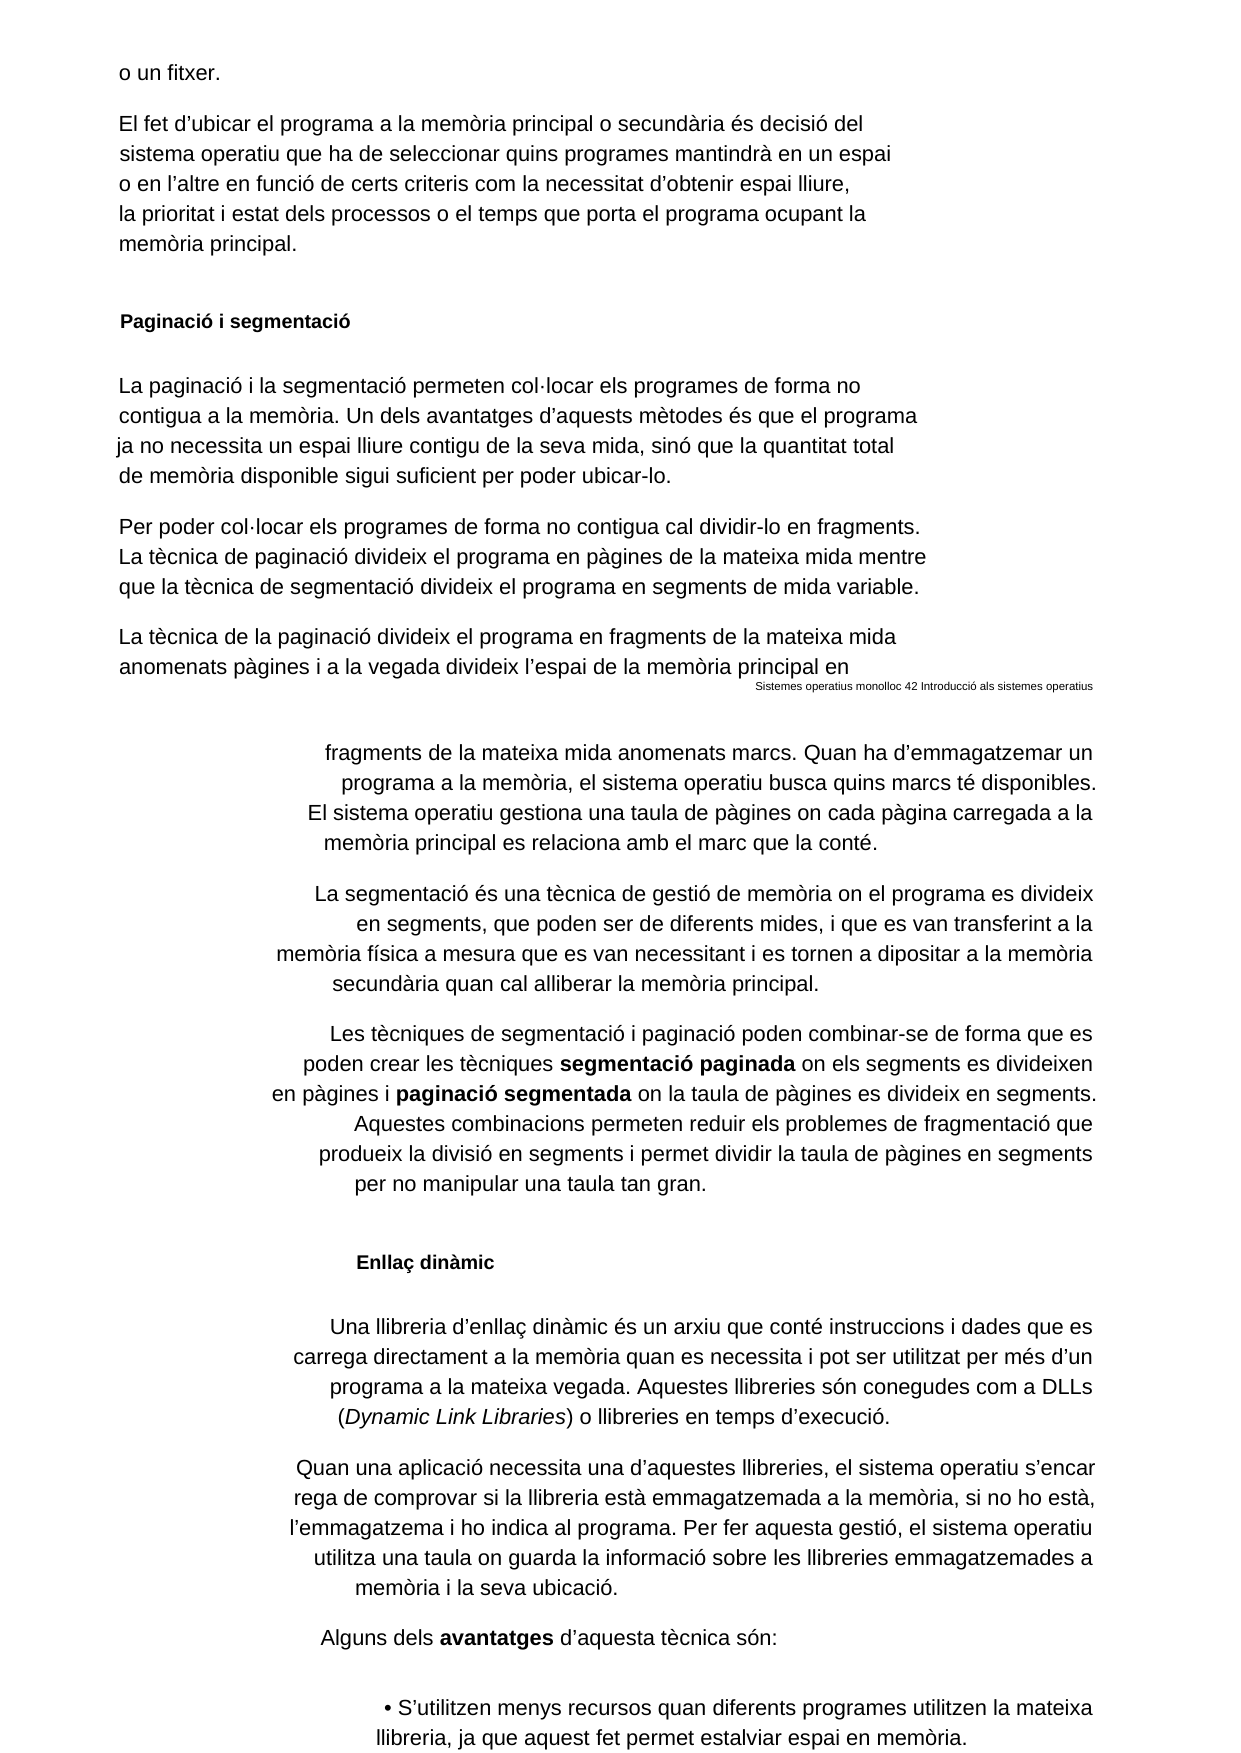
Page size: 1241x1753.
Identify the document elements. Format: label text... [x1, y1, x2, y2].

text Enllaç dinàmic [356, 1251, 1122, 1274]
text ja no necessita un espai lliure contigu de la seva mida, sinó que la quantitat total [116, 433, 1122, 458]
text l’emmagatzema i ho indica al programa. Per fer aquesta gestió, el sistema operatiu [0, 1515, 1093, 1540]
text llibreria, ja que aquest fet permet estalviar espai en memòria. [0, 1724, 968, 1750]
text poden crear les tècniques segmentació paginada on els segments es divideixen [0, 1051, 1093, 1077]
text La segmentació és una tècnica de gestió de memòria on el programa es divideix [0, 881, 1094, 906]
text La tècnica de la paginació divideix el programa en fragments de la mateixa mida [118, 624, 1122, 649]
text Quan una aplicació necessita una d’aquestes llibreries, el sistema operatiu s’encar [0, 1455, 1096, 1480]
text Les tècniques de segmentació i paginació poden combinar-se de forma que es [0, 1021, 1093, 1047]
text memòria principal. [118, 230, 1122, 256]
text memòria física a mesura que es van necessitant i es tornen a dipositar a la memòria [0, 941, 1093, 966]
text memòria principal es relaciona amb el marc que la conté. [0, 830, 878, 856]
text Una llibreria d’enllaç dinàmic és un arxiu que conté instruccions i dades que es [0, 1314, 1093, 1339]
text Per poder col·locar els programes de forma no contigua cal dividir-lo en fragments. [118, 514, 1122, 539]
text (Dynamic Link Libraries) o llibreries en temps d’execució. [0, 1404, 891, 1429]
text la prioritat i estat dels processos o el temps que porta el programa ocupant la [118, 200, 1122, 226]
text produeix la divisió en segments i permet dividir la taula de pàgines en segments [0, 1141, 1093, 1167]
text anomenats pàgines i a la vegada divideix l’espai de la memòria principal en [119, 654, 1122, 679]
text La tècnica de paginació divideix el programa en pàgines de la mateixa mida mentre [118, 544, 1122, 569]
text en pàgines i paginació segmentada on la taula de pàgines es divideix en segments. [0, 1081, 1097, 1107]
text contigua a la memòria. Un dels avantatges d’aquests mètodes és que el programa [119, 403, 1122, 428]
text carrega directament a la memòria quan es necessita i pot ser utilitzat per més d’un [0, 1344, 1093, 1369]
text Alguns dels avantatges d’aquesta tècnica són: [0, 1625, 777, 1650]
text El sistema operatiu gestiona una taula de pàgines on cada pàgina carregada a la [0, 800, 1093, 826]
text memòria i la seva ubicació. [355, 1575, 1122, 1600]
text de memòria disponible sigui suficient per poder ubicar-lo. [119, 463, 1122, 488]
text programa a la mateixa vegada. Aquestes llibreries són conegudes com a DLLs [0, 1374, 1093, 1399]
text o en l’altre en funció de certs criteris com la necessitat d’obtenir espai lliure, [119, 170, 1122, 196]
text Sistemes operatius monolloc 42 Introducció als sistemes operatius [0, 679, 1093, 693]
text que la tècnica de segmentació divideix el programa en segments de mida variable. [119, 574, 1122, 599]
text sistema operatiu que ha de seleccionar quins programes mantindrà en un espai [119, 140, 1122, 166]
text fragments de la mateixa mida anomenats marcs. Quan ha d’emmagatzemar un [0, 740, 1093, 766]
text secundària quan cal alliberar la memòria principal. [0, 971, 820, 996]
text utilitza una taula on guarda la informació sobre les llibreries emmagatzemades a [0, 1545, 1093, 1570]
text en segments, que poden ser de diferents mides, i que es van transferint a la [0, 911, 1093, 936]
text Paginació i segmentació [120, 310, 1122, 333]
text • S’utilitzen menys recursos quan diferents programes utilitzen la mateixa [0, 1694, 1093, 1720]
text o un fitxer. [119, 60, 1122, 85]
text Aquestes combinacions permeten reduir els problemes de fragmentació que [0, 1111, 1093, 1137]
text La paginació i la segmentació permeten col·locar els programes de forma no [118, 373, 1122, 398]
text rega de comprovar si la llibreria està emmagatzemada a la memòria, si no ho està, [0, 1485, 1096, 1510]
text programa a la memòria, el sistema operatiu busca quins marcs té disponibles. [0, 770, 1097, 796]
text El fet d’ubicar el programa a la memòria principal o secundària és decisió del [118, 110, 1122, 136]
text per no manipular una taula tan gran. [354, 1171, 1122, 1197]
